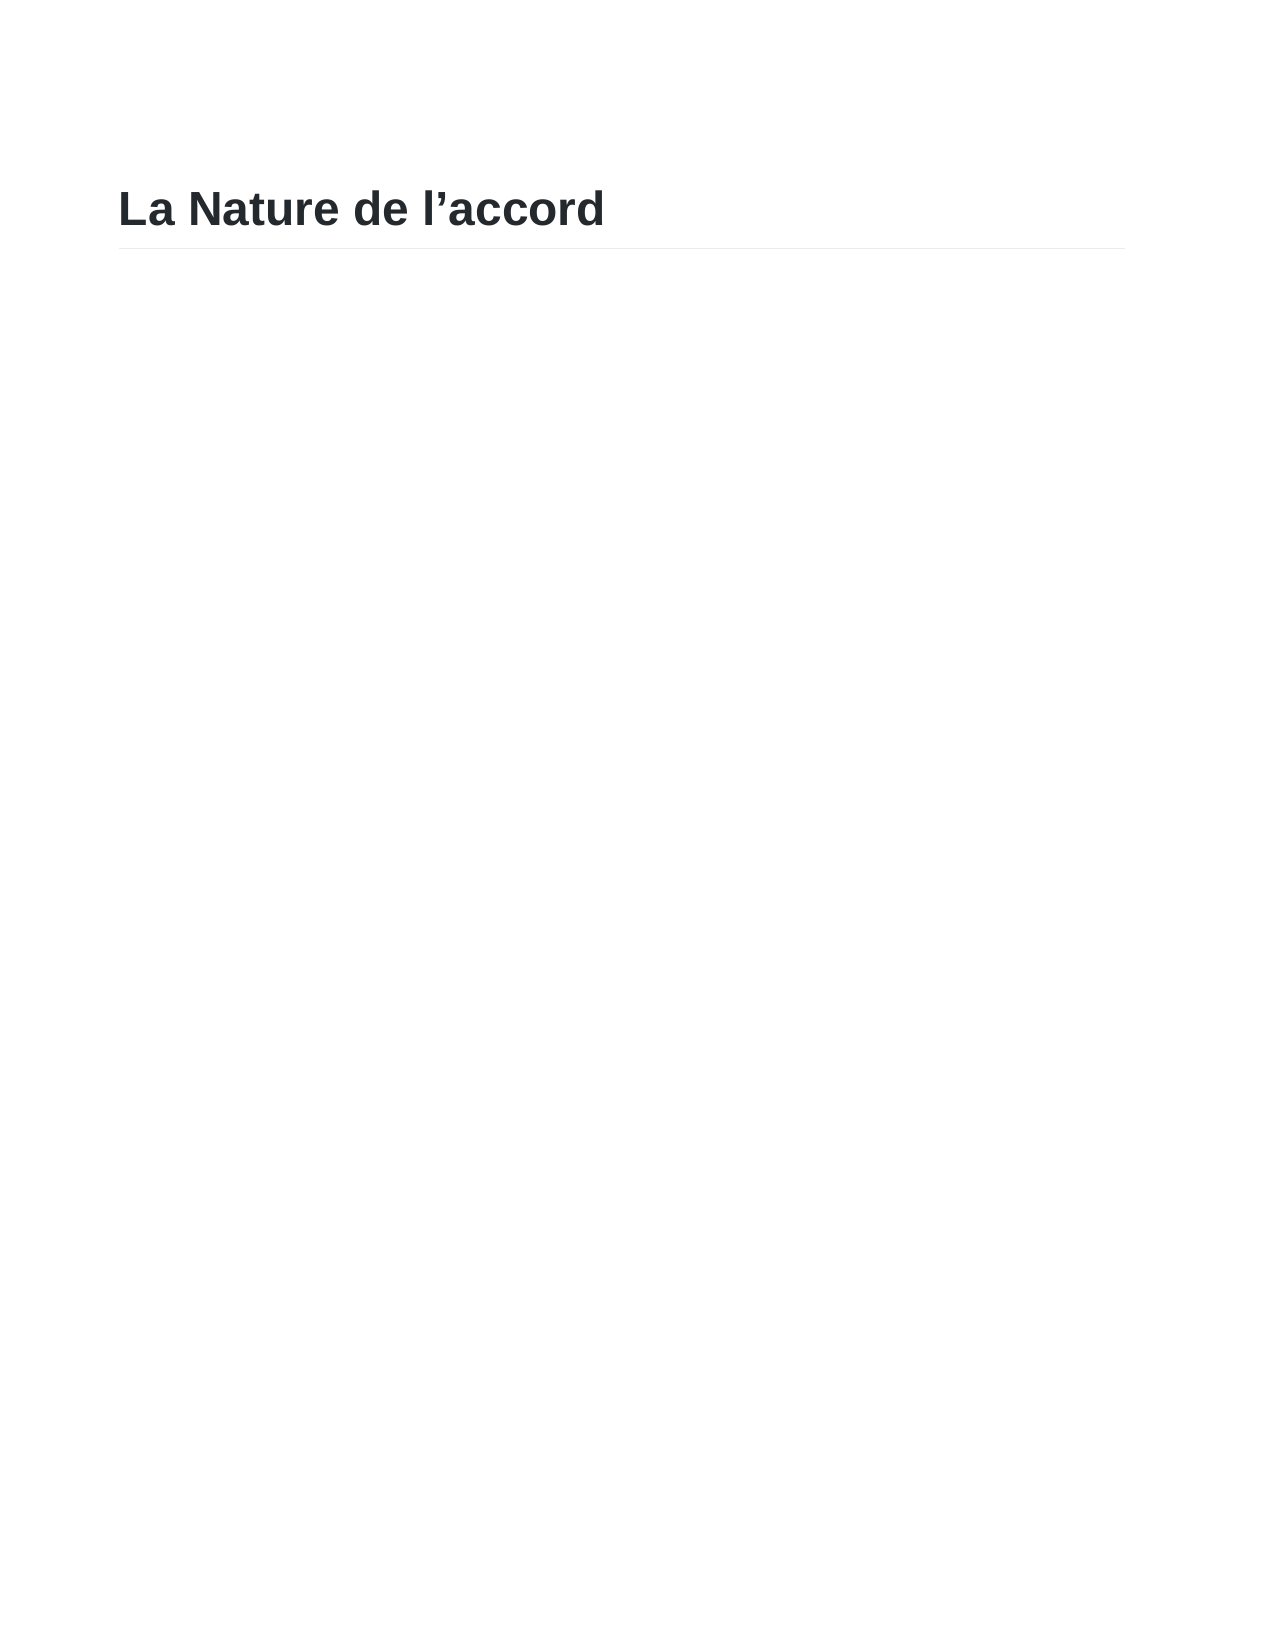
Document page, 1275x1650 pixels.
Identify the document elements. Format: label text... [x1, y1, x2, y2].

subtitle La Nature de l’accord [119, 180, 1125, 248]
